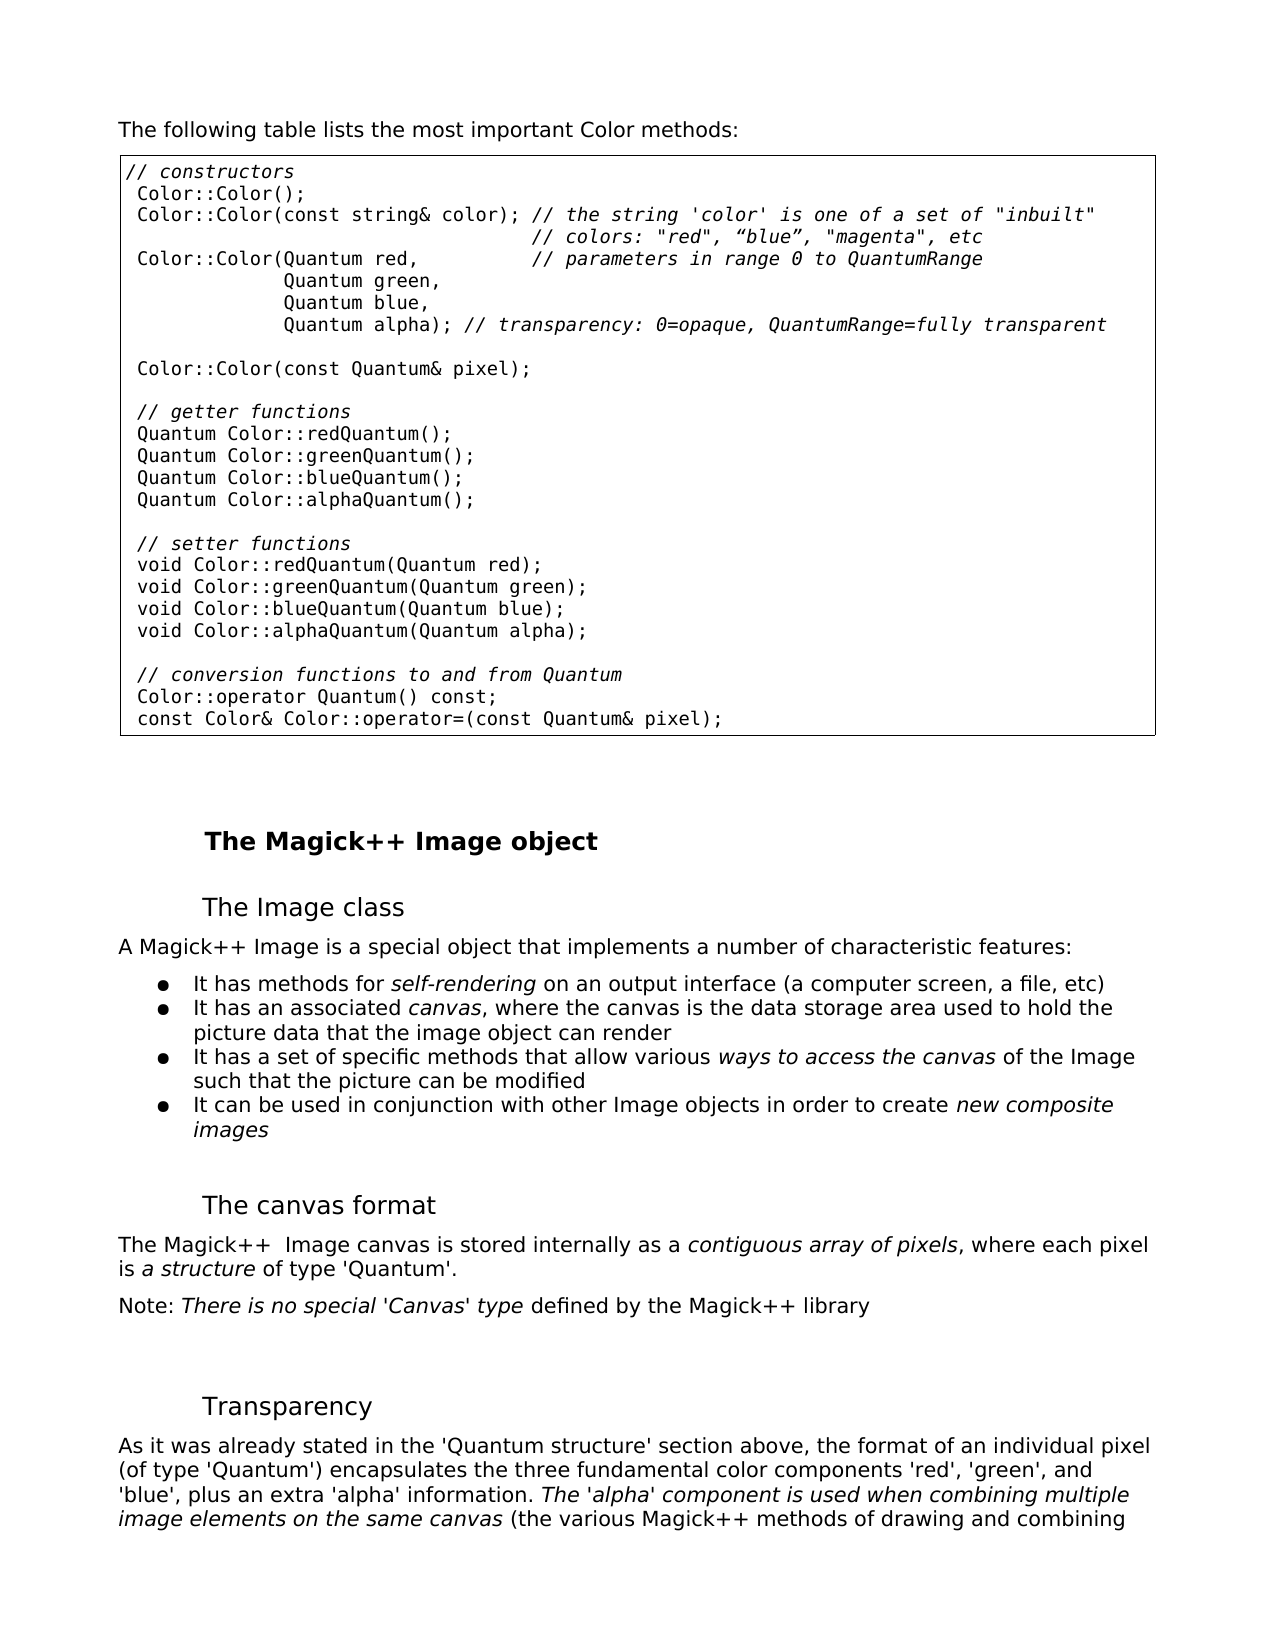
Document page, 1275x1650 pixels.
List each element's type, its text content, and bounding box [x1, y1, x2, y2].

text The following table lists the most important Color methods: [118, 118, 1157, 142]
list It has an associated canvas, where the canvas is the data storage area used to hold the picture data that the image object can render [156, 996, 1157, 1045]
text The Magick++ Image canvas is stored internally as a contiguous array of pixels, where each pixel is a structure of type 'Quantum'. [118, 1233, 1157, 1281]
list It has methods for self-rendering on an output interface (a computer screen, a file, etc) [156, 972, 1157, 996]
list It has a set of specific methods that allow various ways to access the canvas of the Image such that the picture can be modified [156, 1045, 1157, 1093]
text Note: There is no special 'Canvas' type defined by the Magick++ library [118, 1294, 1157, 1318]
list It can be used in conjunction with other Image objects in order to create new composite images [156, 1093, 1157, 1142]
text A Magick++ Image is a special object that implements a number of characteristic features: [118, 935, 1157, 959]
text As it was already stated in the 'Quantum structure' section above, the format of an individual pixel (of type 'Quantum') encapsulates the three fundamental color components 'red', 'green', and 'blue', plus an extra 'alpha' information. The 'alpha' component is used when combining multiple image elements on the same canvas (the various Magick++ methods of drawing and combining [118, 1434, 1157, 1531]
subtitle The canvas format [118, 1191, 1157, 1220]
subtitle The Image class [118, 894, 1157, 923]
subtitle Transparency [118, 1392, 1157, 1422]
subtitle The Magick++ Image object [118, 827, 1157, 856]
table_header // constructors Color::Color(); Color::Color(const string& color); // the string 'color' is one of a set of "inbuilt" // colors: "red", “blue”, "magenta", etc Color::Color(Quantum red, // parameters in range 0 to QuantumRange Quantum green, Quantum blue, Quantum alpha); // transparency: 0=opaque, QuantumRange=fully transparent Color::Color(const Quantum& pixel); // getter functions Quantum Color::redQuantum(); Quantum Color::greenQuantum(); Quantum Color::blueQuantum(); Quantum Color::alphaQuantum(); // setter functions void Color::redQuantum(Quantum red); void Color::greenQuantum(Quantum green); void Color::blueQuantum(Quantum blue); void Color::alphaQuantum(Quantum alpha); // conversion functions to and from Quantum Color::operator Quantum() const; const Color& Color::operator=(const Quantum& pixel); [121, 156, 1155, 735]
